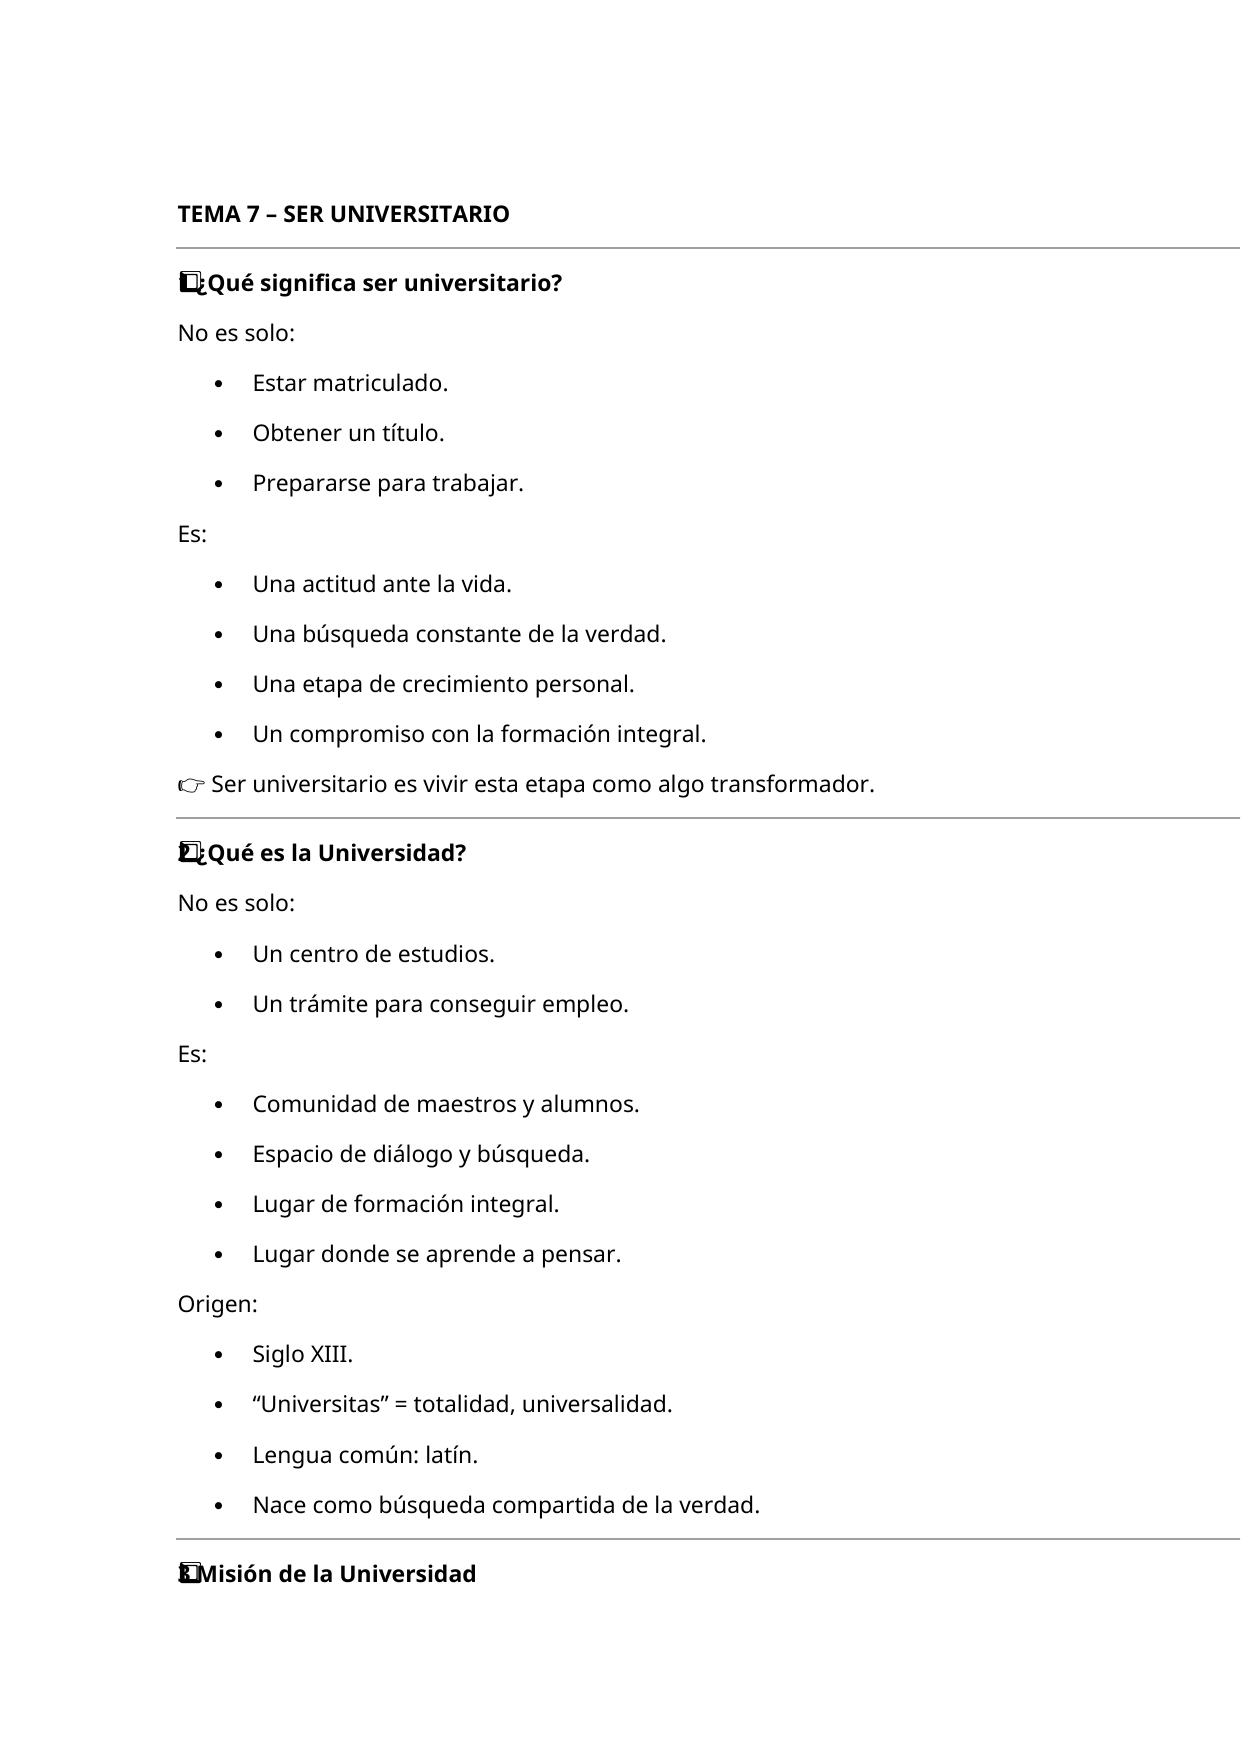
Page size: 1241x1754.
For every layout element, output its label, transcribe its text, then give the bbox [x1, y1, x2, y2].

text 2️⃣ ¿Qué es la Universidad? [177, 837, 1063, 868]
list Lengua común: latín. [215, 1438, 1063, 1470]
text 1️⃣ ¿Qué significa ser universitario? [177, 267, 1063, 298]
text Es: [177, 517, 1063, 549]
list Una actitud ante la vida. [215, 568, 1063, 599]
text No es solo: [177, 317, 1063, 348]
list “Universitas” = totalidad, universalidad. [215, 1388, 1063, 1420]
list Un trámite para conseguir empleo. [215, 988, 1063, 1019]
text 3️⃣ Misión de la Universidad [177, 1558, 1063, 1589]
text Es: [177, 1038, 1063, 1069]
list Un centro de estudios. [215, 937, 1063, 969]
text TEMA 7 – SER UNIVERSITARIO [177, 198, 1063, 229]
list Lugar de formación integral. [215, 1188, 1063, 1219]
list Nace como búsqueda compartida de la verdad. [215, 1489, 1063, 1520]
list Una búsqueda constante de la verdad. [215, 618, 1063, 649]
text Origen: [177, 1288, 1063, 1319]
list Estar matriculado. [215, 367, 1063, 398]
list Prepararse para trabajar. [215, 467, 1063, 499]
list Espacio de diálogo y búsqueda. [215, 1138, 1063, 1169]
list Lugar donde se aprende a pensar. [215, 1238, 1063, 1269]
list Un compromiso con la formación integral. [215, 718, 1063, 749]
text 👉 Ser universitario es vivir esta etapa como algo transformador. [177, 768, 1063, 799]
list Obtener un título. [215, 417, 1063, 448]
text No es solo: [177, 887, 1063, 919]
list Comunidad de maestros y alumnos. [215, 1088, 1063, 1119]
list Siglo XIII. [215, 1338, 1063, 1369]
list Una etapa de crecimiento personal. [215, 668, 1063, 699]
